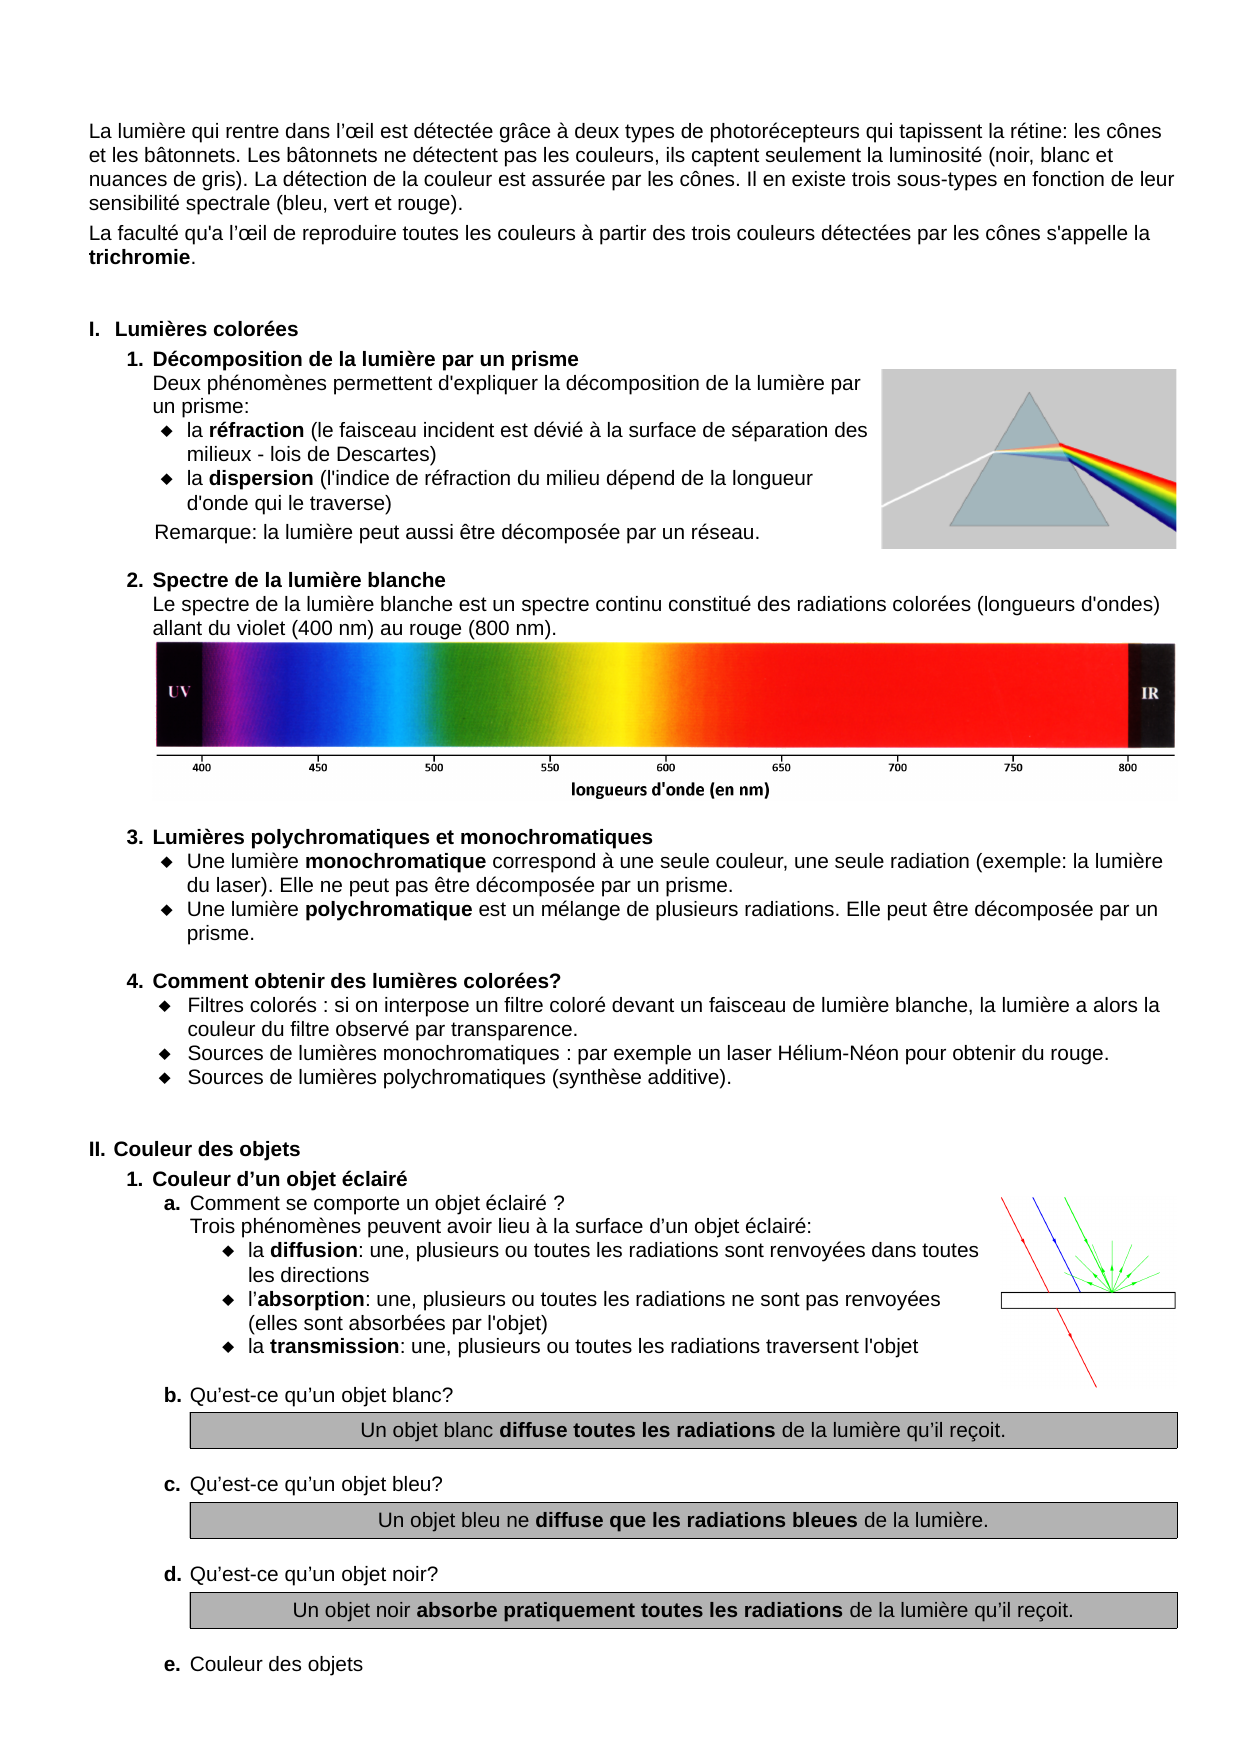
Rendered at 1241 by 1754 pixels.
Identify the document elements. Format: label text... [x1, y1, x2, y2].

list Couleur des objets [88, 1137, 1181, 1161]
list Qu’est-ce qu’un objet noir? [163, 1562, 1181, 1586]
list Une lumière monochromatique correspond à une seule couleur, une seule radiation (exemple: la lumière du laser). Elle ne peut pas être décomposée par un prisme. [161, 848, 1181, 897]
list Filtres colorés : si on interpose un filtre coloré devant un faisceau de lumière blanche, la lumière a alors la couleur du filtre observé par transparence. [158, 992, 1181, 1041]
picture [999, 1196, 1177, 1389]
list Sources de lumières monochromatiques : par exemple un laser Hélium-Néon pour obtenir du rouge. [158, 1041, 1181, 1064]
list Qu’est-ce qu’un objet bleu? [163, 1472, 1181, 1496]
list la transmission: une, plusieurs ou toutes les radiations traversent l'objet [222, 1334, 999, 1358]
text La faculté qu'a l’œil de reproduire toutes les couleurs à partir des trois couleurs détectées par les cônes s'appelle la trichromie. [88, 221, 1181, 268]
list Comment obtenir des lumières colorées? [126, 968, 1181, 992]
list Sources de lumières polychromatiques (synthèse additive). [158, 1064, 1181, 1089]
list Spectre de la lumière blanche [126, 568, 1181, 592]
list Trois phénomènes peuvent avoir lieu à la surface d’un objet éclairé: [163, 1214, 999, 1238]
picture [881, 369, 1177, 549]
text Remarque: la lumière peut aussi être décomposée par un réseau. [154, 520, 881, 544]
list Décomposition de la lumière par un prisme [126, 346, 1181, 370]
picture [152, 640, 1179, 801]
list Couleur des objets [163, 1652, 1181, 1676]
text La lumière qui rentre dans l’œil est détectée grâce à deux types de photorécepteurs qui tapissent la rétine: les cônes et les bâtonnets. Les bâtonnets ne détectent pas les couleurs, ils captent seulement la luminosité (noir, blanc et nuances de gris). La détection de la couleur est assurée par les cônes. Il en existe trois sous-types en fonction de leur sensibilité spectrale (bleu, vert et rouge). [88, 119, 1181, 215]
list Un objet blanc diffuse toutes les radiations de la lumière qu’il reçoit. [196, 1418, 1171, 1442]
list Lumières colorées [88, 316, 1181, 340]
list Couleur d’un objet éclairé [126, 1166, 1181, 1190]
list l’absorption: une, plusieurs ou toutes les radiations ne sont pas renvoyées (elles sont absorbées par l'objet) [222, 1286, 999, 1334]
list Un objet noir absorbe pratiquement toutes les radiations de la lumière qu’il reçoit. [196, 1598, 1171, 1622]
list la réfraction (le faisceau incident est dévié à la surface de séparation des milieux - lois de Descartes) [161, 418, 881, 466]
list Un objet bleu ne diffuse que les radiations bleues de la lumière. [196, 1508, 1171, 1532]
list Comment se comporte un objet éclairé ? [163, 1190, 1181, 1214]
list Une lumière polychromatique est un mélange de plusieurs radiations. Elle peut être décomposée par un prisme. [161, 897, 1181, 944]
list Le spectre de la lumière blanche est un spectre continu constitué des radiations colorées (longueurs d'ondes) allant du violet (400 nm) au rouge (800 nm). [126, 592, 1181, 640]
list Deux phénomènes permettent d'expliquer la décomposition de la lumière par un prisme: [126, 370, 881, 418]
list la diffusion: une, plusieurs ou toutes les radiations sont renvoyées dans toutes les directions [222, 1238, 999, 1286]
list Lumières polychromatiques et monochromatiques [126, 824, 1181, 848]
list Qu’est-ce qu’un objet blanc? [163, 1382, 1181, 1406]
list la dispersion (l'indice de réfraction du milieu dépend de la longueur d'onde qui le traverse) [161, 466, 881, 514]
